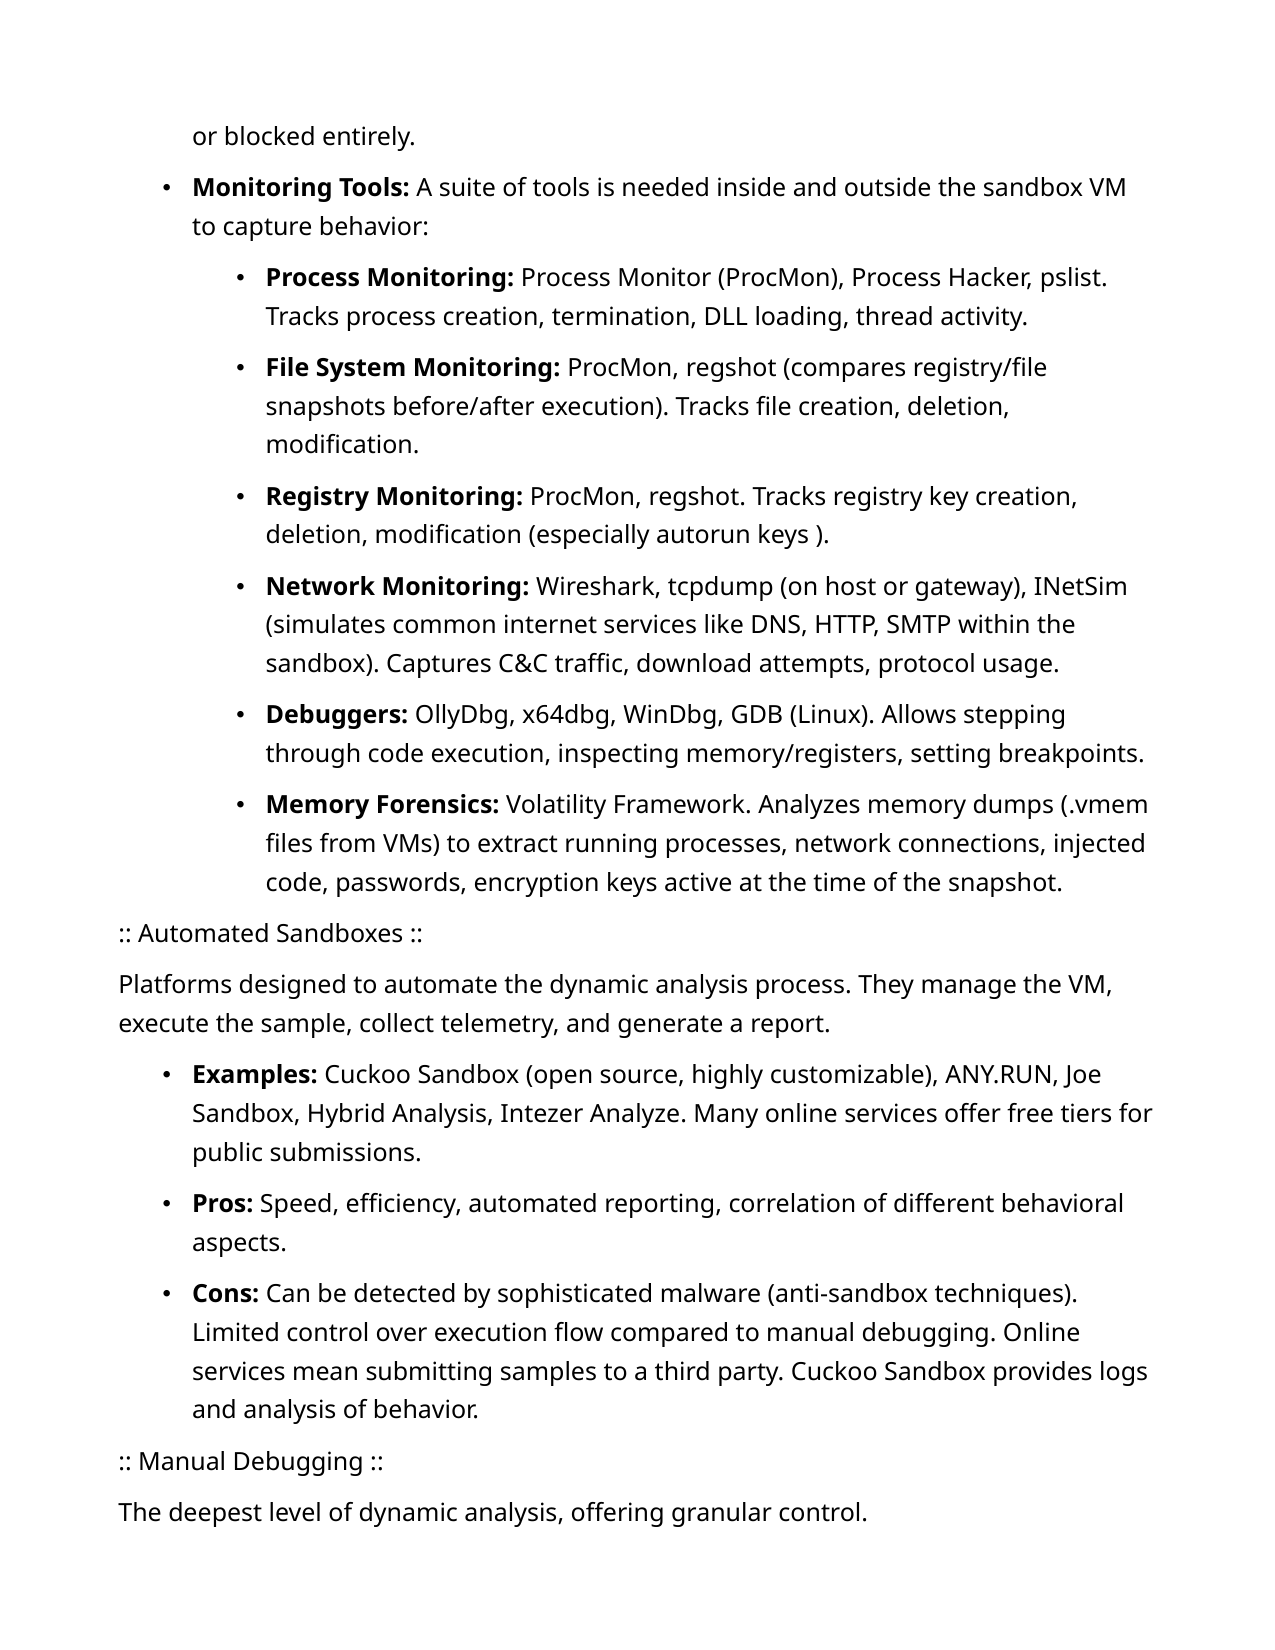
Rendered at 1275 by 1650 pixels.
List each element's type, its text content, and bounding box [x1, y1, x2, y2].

text Platforms designed to automate the dynamic analysis process. They manage the VM, execute the sample, collect telemetry, and generate a report. [118, 967, 1157, 1040]
list Debuggers: OllyDbg, x64dbg, WinDbg, GDB (Linux). Allows stepping through code execution, inspecting memory/registers, setting breakpoints. [236, 697, 1157, 770]
list Pros: Speed, efficiency, automated reporting, correlation of different behavioral aspects. [162, 1186, 1157, 1258]
text :: Manual Debugging :: [118, 1443, 1157, 1477]
list Registry Monitoring: ProcMon, regshot. Tracks registry key creation, deletion, modification (especially autorun keys ). [236, 478, 1157, 551]
text The deepest level of dynamic analysis, offering granular control. [118, 1494, 1157, 1528]
list Cons: Can be detected by sophisticated malware (anti-sandbox techniques). Limited control over execution flow compared to manual debugging. Online services mean submitting samples to a third party. Cuckoo Sandbox provides logs and analysis of behavior. [162, 1276, 1157, 1426]
text :: Automated Sandboxes :: [118, 916, 1157, 950]
list File System Monitoring: ProcMon, regshot (compares registry/file snapshots before/after execution). Tracks file creation, deletion, modification. [236, 349, 1157, 461]
list or blocked entirely. [162, 118, 1157, 152]
list Monitoring Tools: A suite of tools is needed inside and outside the sandbox VM to capture behavior: [162, 169, 1157, 242]
list Memory Forensics: Volatility Framework. Analyzes memory dumps (.vmem files from VMs) to extract running processes, network connections, injected code, passwords, encryption keys active at the time of the snapshot. [236, 787, 1157, 898]
list Network Monitoring: Wireshark, tcpdump (on host or gateway), INetSim (simulates common internet services like DNS, HTTP, SMTP within the sandbox). Captures C&C traffic, download attempts, protocol usage. [236, 568, 1157, 680]
list Process Monitoring: Process Monitor (ProcMon), Process Hacker, pslist. Tracks process creation, termination, DLL loading, thread activity. [236, 259, 1157, 332]
list Examples: Cuckoo Sandbox (open source, highly customizable), ANY.RUN, Joe Sandbox, Hybrid Analysis, Intezer Analyze. Many online services offer free tiers for public submissions. [162, 1057, 1157, 1168]
